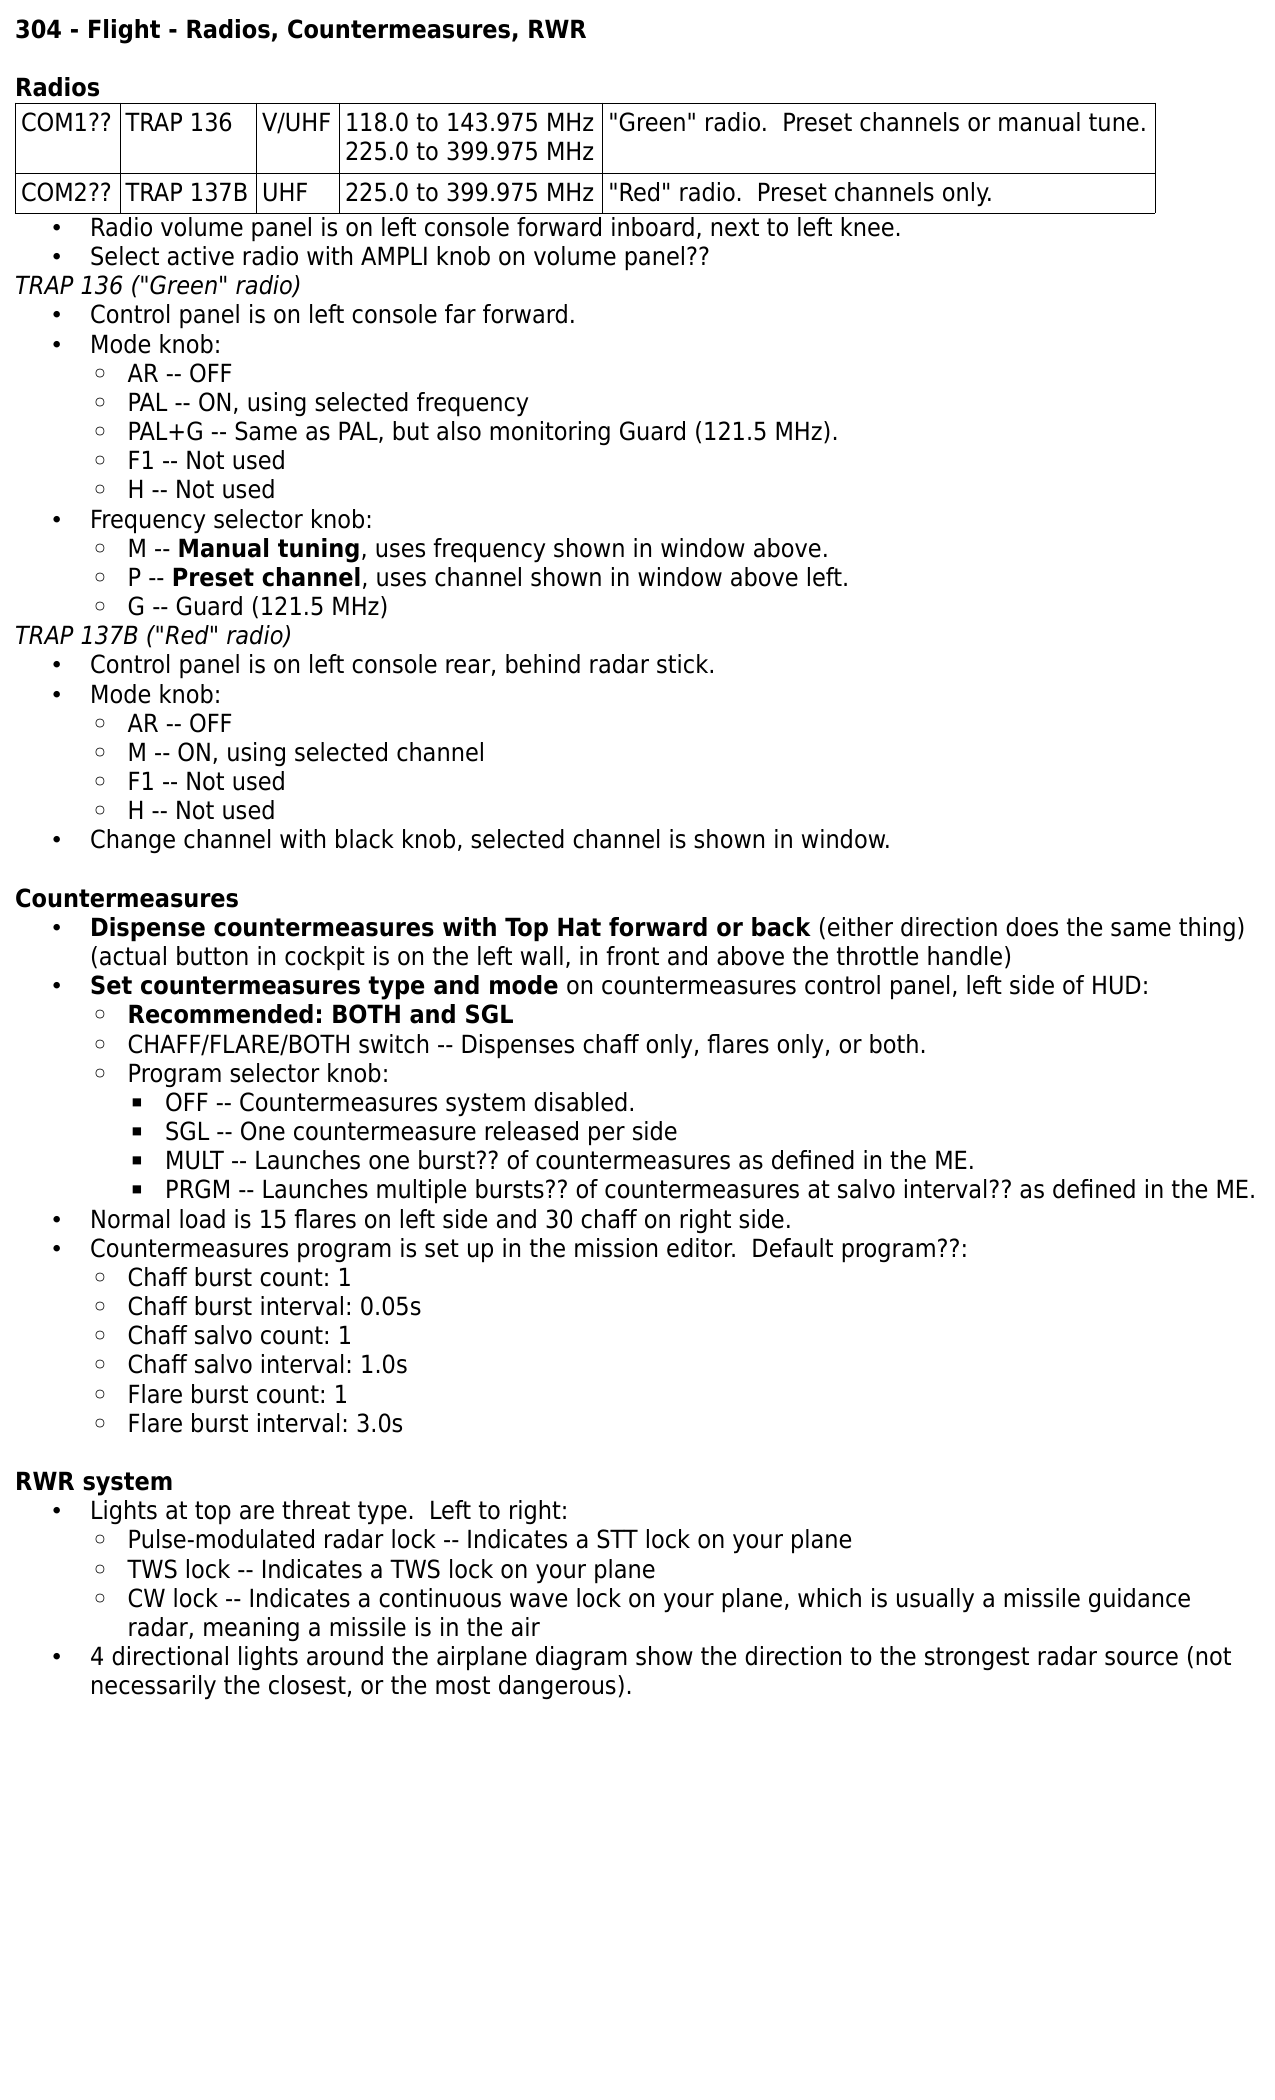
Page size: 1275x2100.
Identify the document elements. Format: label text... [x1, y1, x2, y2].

list Lights at top are threat type. Left to right: [52, 1497, 1260, 1526]
list F1 -- Not used [90, 767, 1260, 797]
text Radios [15, 73, 1260, 102]
list Set countermeasures type and mode on countermeasures control panel, left side of HUD: [52, 972, 1260, 1001]
list Control panel is on left console far forward. [52, 301, 1260, 330]
list H -- Not used [90, 797, 1260, 826]
table_cell UHF [257, 174, 339, 213]
list Normal load is 15 flares on left side and 30 chaff on right side. [52, 1205, 1260, 1234]
table_header 118.0 to 143.975 MHz 225.0 to 399.975 MHz [340, 104, 602, 172]
list Flare burst interval: 3.0s [90, 1409, 1260, 1438]
list H -- Not used [90, 476, 1260, 505]
list Chaff salvo interval: 1.0s [90, 1351, 1260, 1380]
list AR -- OFF [90, 709, 1260, 738]
list Change channel with black knob, selected channel is shown in window. [52, 826, 1260, 855]
list M -- Manual tuning, uses frequency shown in window above. [90, 534, 1260, 563]
list Program selector knob: [90, 1059, 1260, 1088]
table_header V/UHF [257, 104, 339, 172]
table_header COM1?? [16, 104, 120, 172]
list Control panel is on left console rear, behind radar stick. [52, 651, 1260, 680]
list PRGM -- Launches multiple bursts?? of countermeasures at salvo interval?? as defined in the ME. [127, 1176, 1260, 1205]
table_header "Green" radio. Preset channels or manual tune. [603, 104, 1155, 172]
list SGL -- One countermeasure released per side [127, 1117, 1260, 1147]
table_cell COM2?? [16, 174, 120, 213]
table_cell TRAP 137B [121, 174, 256, 213]
table_cell 225.0 to 399.975 MHz [340, 174, 602, 213]
text Countermeasures [15, 884, 1260, 913]
list Chaff burst interval: 0.05s [90, 1292, 1260, 1322]
table_cell "Red" radio. Preset channels only. [603, 174, 1155, 213]
text 304 - Flight - Radios, Countermeasures, RWR [15, 15, 1260, 44]
list Flare burst count: 1 [90, 1380, 1260, 1409]
list F1 -- Not used [90, 447, 1260, 476]
list Mode knob: [52, 680, 1260, 709]
text TRAP 137B ("Red" radio) [15, 622, 1260, 651]
list CW lock -- Indicates a continuous wave lock on your plane, which is usually a missile guidance radar, meaning a missile is in the air [90, 1584, 1260, 1642]
list PAL+G -- Same as PAL, but also monitoring Guard (121.5 MHz). [90, 417, 1260, 447]
list PAL -- ON, using selected frequency [90, 388, 1260, 417]
list Chaff salvo count: 1 [90, 1322, 1260, 1351]
list AR -- OFF [90, 359, 1260, 388]
list MULT -- Launches one burst?? of countermeasures as defined in the ME. [127, 1147, 1260, 1176]
list Pulse-modulated radar lock -- Indicates a STT lock on your plane [90, 1526, 1260, 1555]
list G -- Guard (121.5 MHz) [90, 592, 1260, 622]
list Chaff burst count: 1 [90, 1263, 1260, 1292]
list M -- ON, using selected channel [90, 738, 1260, 767]
list Select active radio with AMPLI knob on volume panel?? [52, 242, 1260, 272]
list OFF -- Countermeasures system disabled. [127, 1088, 1260, 1117]
list Radio volume panel is on left console forward inboard, next to left knee. [52, 213, 1260, 242]
list Frequency selector knob: [52, 505, 1260, 534]
list Countermeasures program is set up in the mission editor. Default program??: [52, 1234, 1260, 1263]
list P -- Preset channel, uses channel shown in window above left. [90, 563, 1260, 592]
list Recommended: BOTH and SGL [90, 1001, 1260, 1030]
text RWR system [15, 1467, 1260, 1497]
text TRAP 136 ("Green" radio) [15, 272, 1260, 301]
list Mode knob: [52, 330, 1260, 359]
list CHAFF/FLARE/BOTH switch -- Dispenses chaff only, flares only, or both. [90, 1030, 1260, 1059]
table_header TRAP 136 [121, 104, 256, 172]
list TWS lock -- Indicates a TWS lock on your plane [90, 1555, 1260, 1584]
list Dispense countermeasures with Top Hat forward or back (either direction does the same thing) (actual button in cockpit is on the left wall, in front and above the throttle handle) [52, 913, 1260, 972]
list 4 directional lights around the airplane diagram show the direction to the strongest radar source (not necessarily the closest, or the most dangerous). [52, 1642, 1260, 1701]
